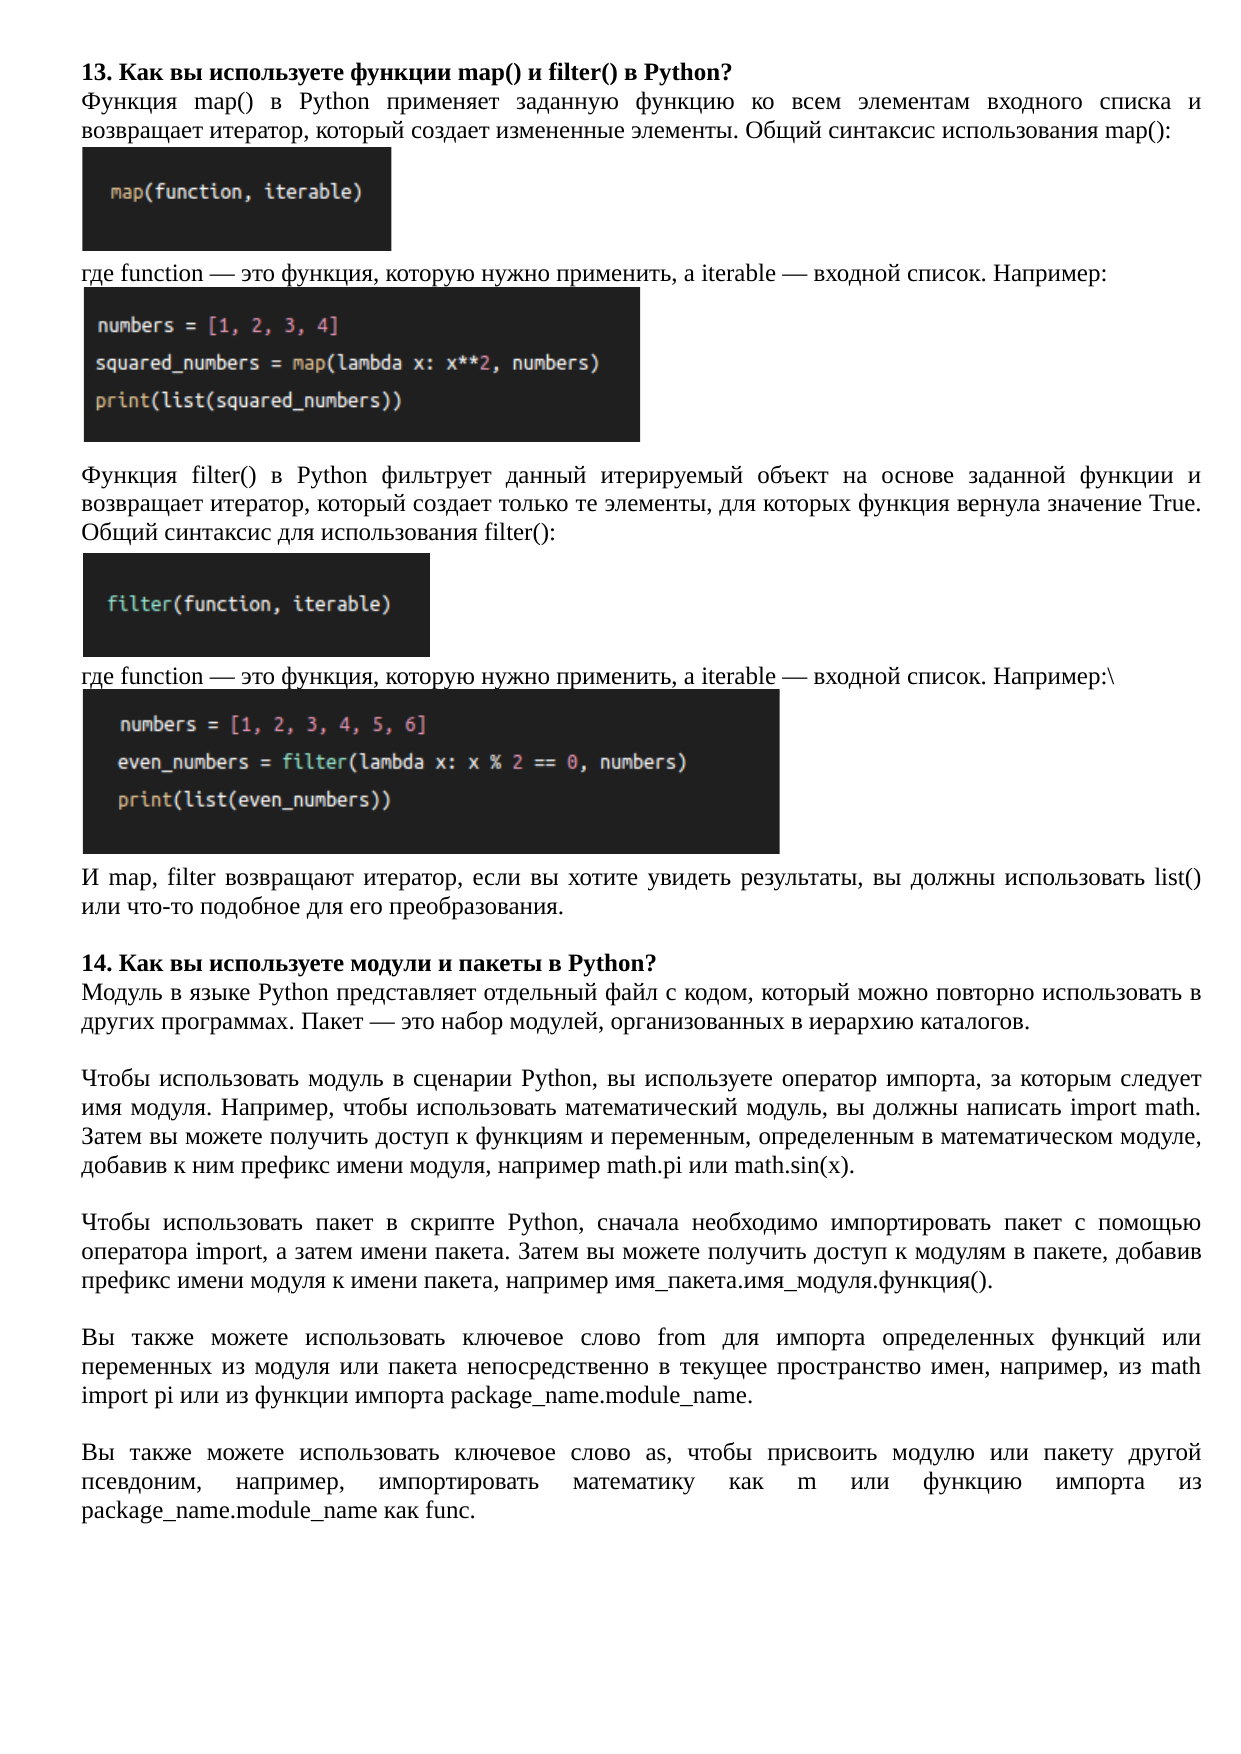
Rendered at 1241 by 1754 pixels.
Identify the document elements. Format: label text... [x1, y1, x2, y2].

text Чтобы использовать модуль в сценарии Python, вы используете оператор импорта, за которым следует имя модуля. Например, чтобы использовать математический модуль, вы должны написать import math. Затем вы можете получить доступ к функциям и переменным, определенным в математическом модуле, добавив к ним префикс имени модуля, например math.pi или math.sin(x). [81, 1063, 1203, 1178]
text 13. Как вы используете функции map() и filter() в Python? [81, 57, 1203, 86]
text И map, filter возвращают итератор, если вы хотите увидеть результаты, вы должны использовать list() или что-то подобное для его преобразования. [81, 862, 1203, 920]
text где function — это функция, которую нужно применить, а iterable — входной список. Например: [81, 258, 1203, 287]
picture [82, 147, 392, 251]
text Чтобы использовать пакет в скрипте Python, сначала необходимо импортировать пакет с помощью оператора import, а затем имени пакета. Затем вы можете получить доступ к модулям в пакете, добавив префикс имени модуля к имени пакета, например имя_пакета.имя_модуля.функция(). [81, 1207, 1203, 1293]
text Функция filter() в Python фильтрует данный итерируемый объект на основе заданной функции и возвращает итератор, который создает только те элементы, для которых функция вернула значение True. Общий синтаксис для использования filter(): [81, 460, 1203, 546]
text Модуль в языке Python представляет отдельный файл с кодом, который можно повторно использовать в других программах. Пакет — это набор модулей, организованных в иерархию каталогов. [81, 977, 1203, 1035]
picture [83, 553, 430, 657]
picture [83, 287, 640, 442]
text где function — это функция, которую нужно применить, а iterable — входной список. Например:\ [81, 661, 1203, 690]
text Функция map() в Python применяет заданную функцию ко всем элементам входного списка и возвращает итератор, который создает измененные элементы. Общий синтаксис использования map(): [81, 86, 1203, 143]
text 14. Как вы используете модули и пакеты в Python? [81, 948, 1203, 977]
text Вы также можете использовать ключевое слово as, чтобы присвоить модулю или пакету другой псевдоним, например, импортировать математику как m или функцию импорта из package_name.module_name как func. [81, 1437, 1203, 1523]
text Вы также можете использовать ключевое слово from для импорта определенных функций или переменных из модуля или пакета непосредственно в текущее пространство имен, например, из math import pi или из функции импорта package_name.module_name. [81, 1322, 1203, 1408]
picture [82, 689, 780, 854]
